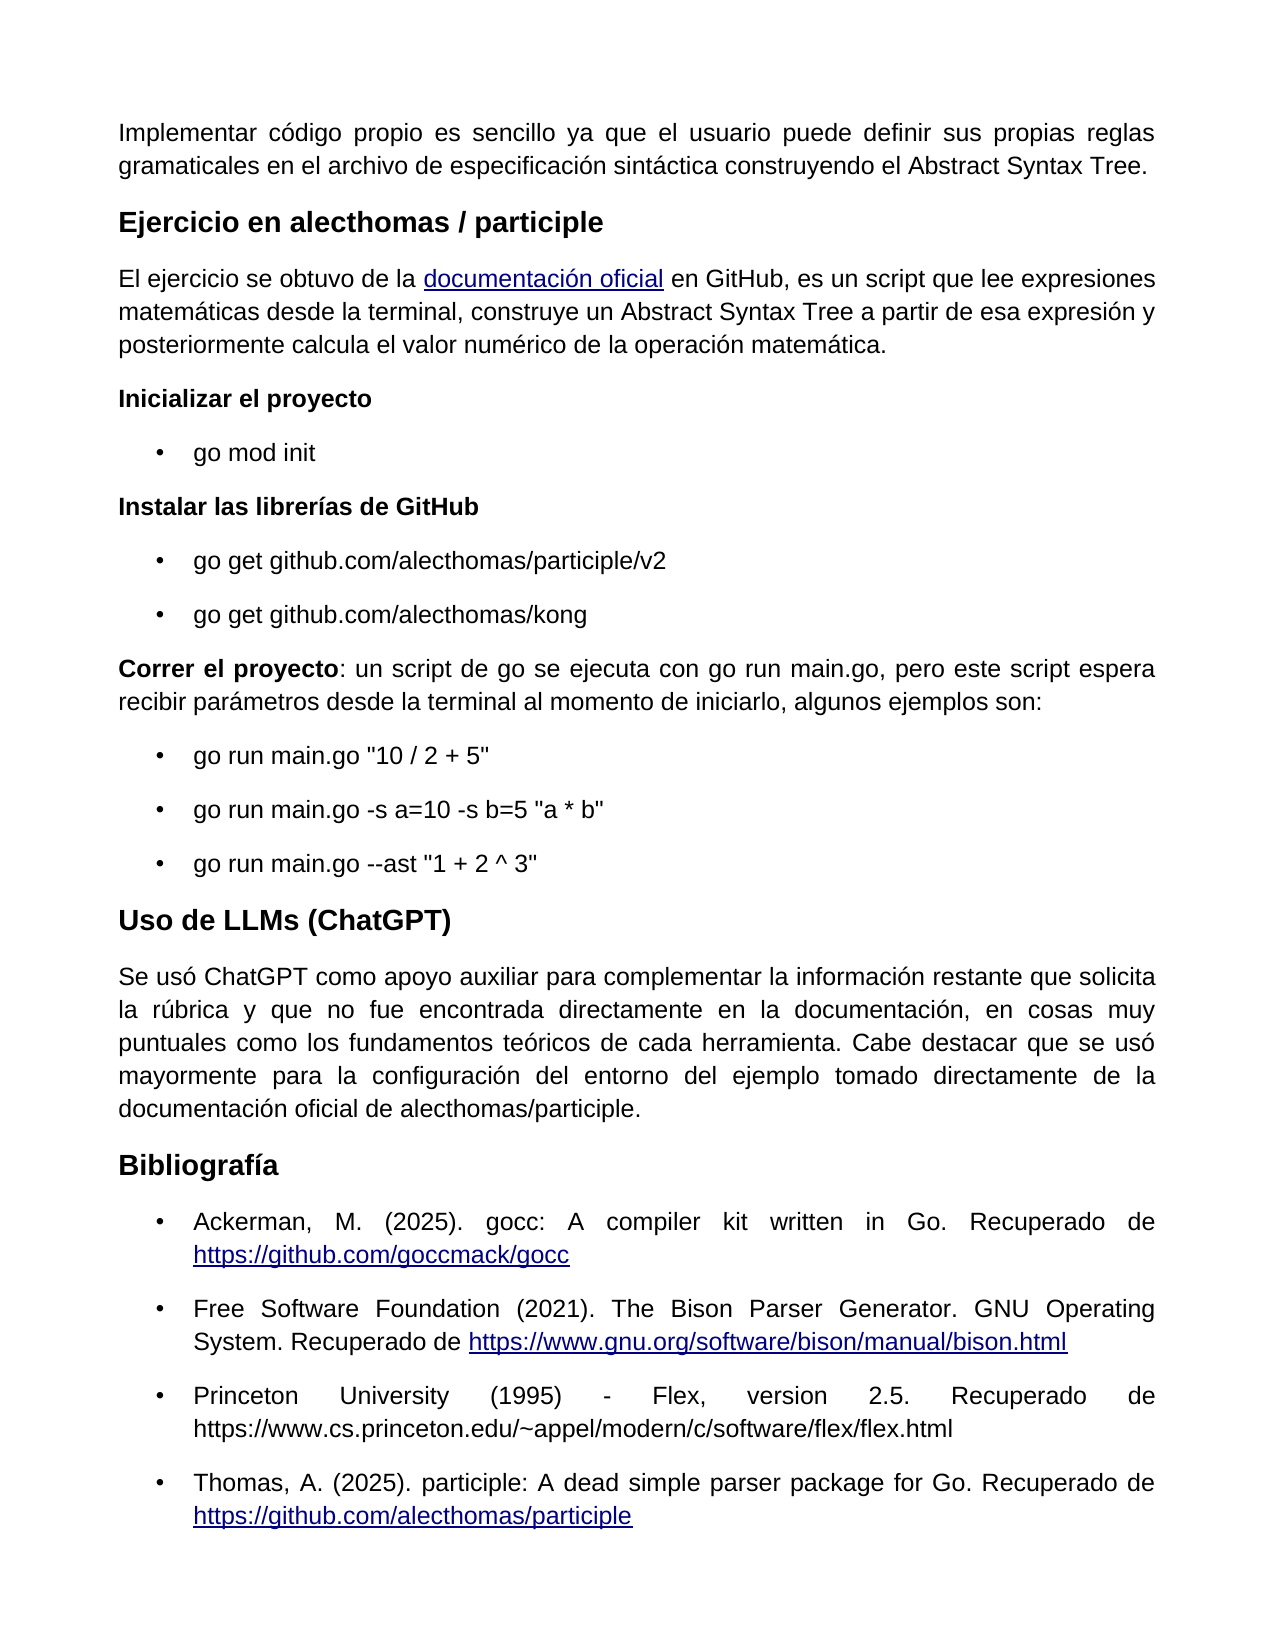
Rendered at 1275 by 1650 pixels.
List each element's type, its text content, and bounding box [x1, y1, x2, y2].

list go run main.go -s a=10 -s b=5 "a * b" [156, 795, 1157, 823]
text Inicializar el proyecto [118, 384, 1157, 413]
text Correr el proyecto: un script de go se ejecuta con go run main.go, pero este script espera recibir parámetros desde la terminal al momento de iniciarlo, algunos ejemplos son: [118, 654, 1157, 716]
text Uso de LLMs (ChatGPT) [118, 903, 1157, 936]
text El ejercicio se obtuvo de la documentación oficial en GitHub, es un script que lee expresiones matemáticas desde la terminal, construye un Abstract Syntax Tree a partir de esa expresión y posteriormente calcula el valor numérico de la operación matemática. [118, 264, 1157, 359]
text Instalar las librerías de GitHub [118, 492, 1157, 521]
list go run main.go --ast "1 + 2 ^ 3" [156, 849, 1157, 877]
text Bibliografía [118, 1148, 1157, 1181]
list go get github.com/alecthomas/participle/v2 [156, 546, 1157, 575]
list Princeton University (1995) - Flex, version 2.5. Recuperado de https://www.cs.princeton.edu/~appel/modern/c/software/flex/flex.html [156, 1381, 1157, 1443]
text Implementar código propio es sencillo ya que el usuario puede definir sus propias reglas gramaticales en el archivo de especificación sintáctica construyendo el Abstract Syntax Tree. [118, 118, 1157, 180]
text Ejercicio en alecthomas / participle [118, 205, 1157, 238]
list go mod init [156, 438, 1157, 467]
list Ackerman, M. (2025). gocc: A compiler kit written in Go. Recuperado de https://github.com/goccmack/gocc [156, 1207, 1157, 1269]
list go run main.go "10 / 2 + 5" [156, 741, 1157, 769]
list Thomas, A. (2025). participle: A dead simple parser package for Go. Recuperado de https://github.com/alecthomas/participle [156, 1468, 1157, 1530]
list go get github.com/alecthomas/kong [156, 600, 1157, 629]
list Free Software Foundation (2021). The Bison Parser Generator. GNU Operating System. Recuperado de https://www.gnu.org/software/bison/manual/bison.html [156, 1294, 1157, 1356]
text Se usó ChatGPT como apoyo auxiliar para complementar la información restante que solicita la rúbrica y que no fue encontrada directamente en la documentación, en cosas muy puntuales como los fundamentos teóricos de cada herramienta. Cabe destacar que se usó mayormente para la configuración del entorno del ejemplo tomado directamente de la documentación oficial de alecthomas/participle. [118, 962, 1157, 1123]
